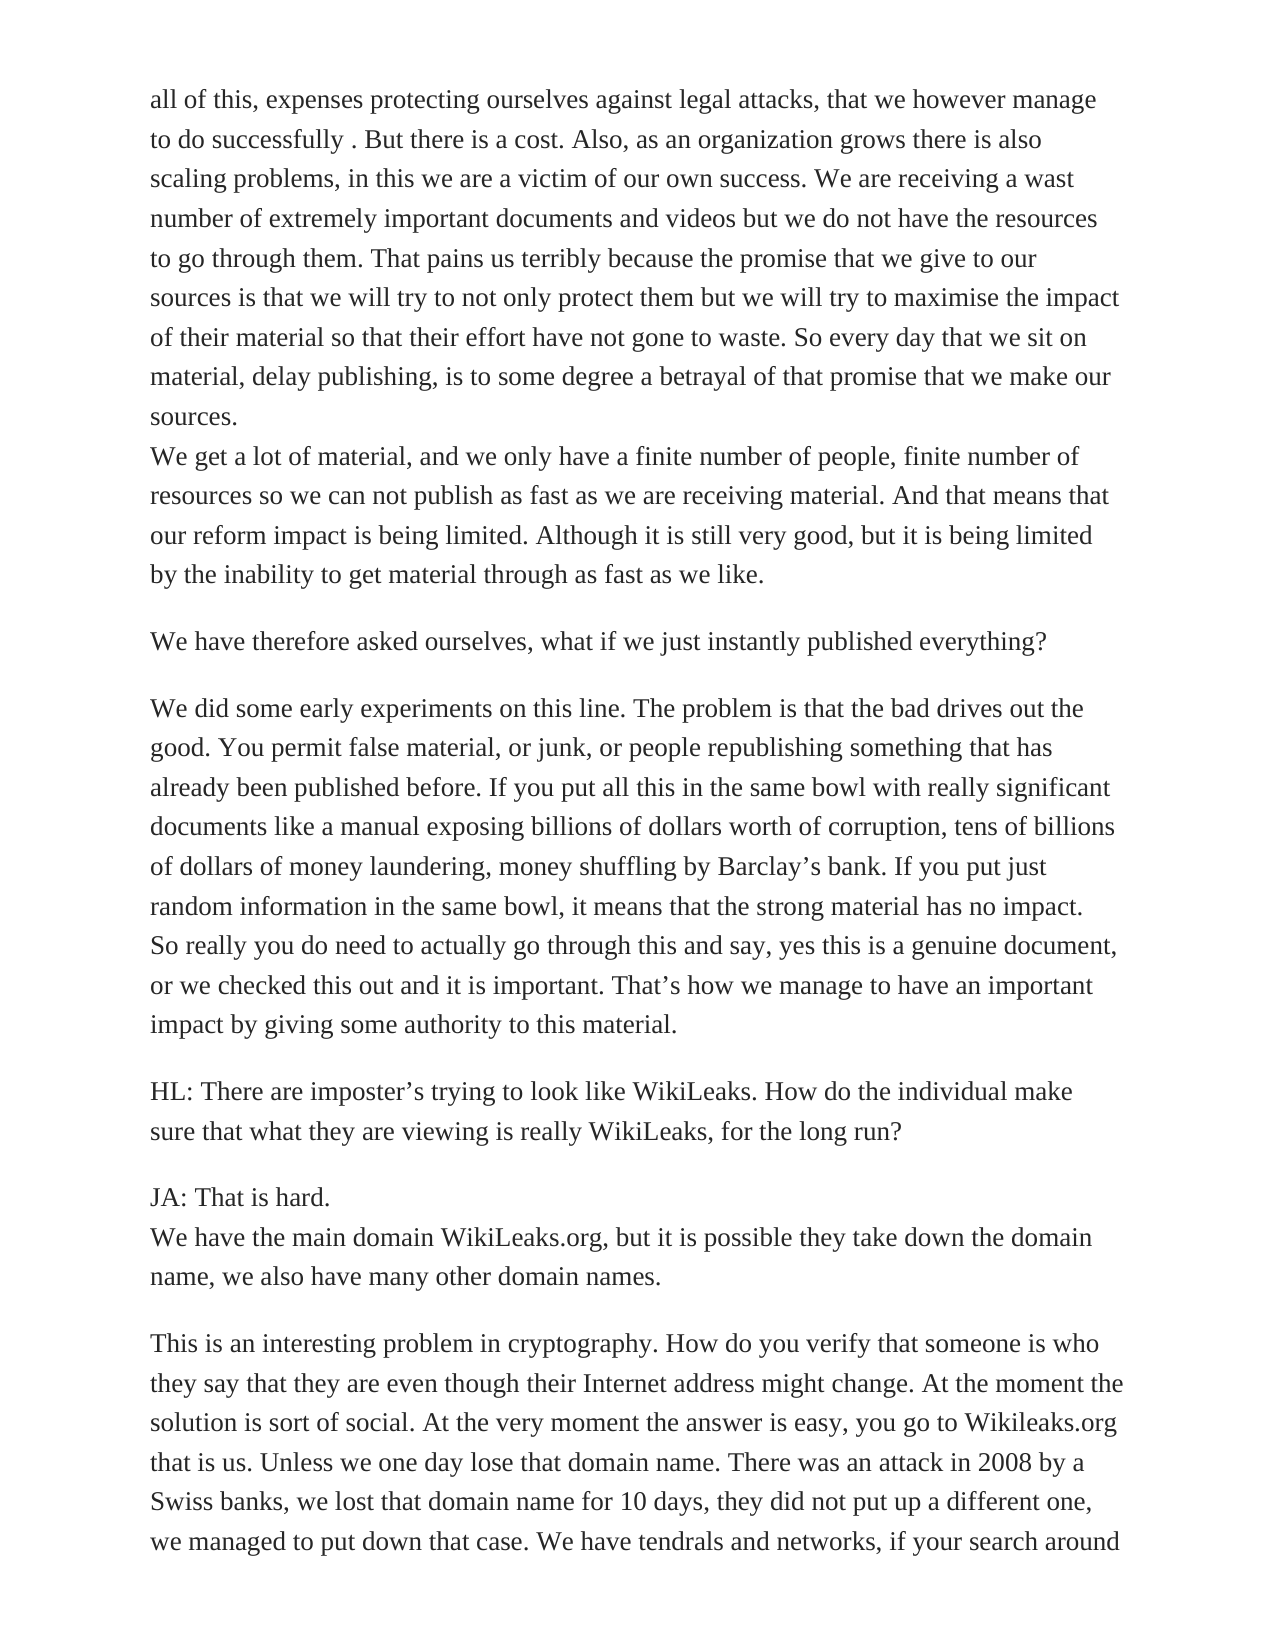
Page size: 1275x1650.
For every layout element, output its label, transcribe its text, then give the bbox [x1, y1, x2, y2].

text This is an interesting problem in cryptography. How do you verify that someone is who they say that they are even though their Internet address might change. At the moment the solution is sort of social. At the very moment the answer is easy, you go to Wikileaks.org that is us. Unless we one day lose that domain name. There was an attack in 2008 by a Swiss banks, we lost that domain name for 10 days, they did not put up a different one, we managed to put down that case. We have tendrals and networks, if your search around [150, 1319, 1125, 1556]
text We have therefore asked ourselves, what if we just instantly published everything? [150, 617, 1125, 656]
text JA: That is hard. We have the main domain WikiLeaks.org, but it is possible they take down the domain name, we also have many other domain names. [150, 1173, 1125, 1292]
text We did some early experiments on this line. The problem is that the bad drives out the good. You permit false material, or junk, or people republishing something that has already been published before. If you put all this in the same bowl with really significant documents like a manual exposing billions of dollars worth of corruption, tens of billions of dollars of money laundering, money shuffling by Barclay’s bank. If you put just random information in the same bowl, it means that the strong material has no impact. So really you do need to actually go through this and say, yes this is a genuine document, or we checked this out and it is important. That’s how we manage to have an important impact by giving some authority to this material. [150, 683, 1125, 1039]
text HL: There are imposter’s trying to look like WikiLeaks. How do the individual make sure that what they are viewing is really WikiLeaks, for the long run? [150, 1067, 1125, 1146]
text all of this, expenses protecting ourselves against legal attacks, that we however manage to do successfully . But there is a cost. Also, as an organization grows there is also scaling problems, in this we are a victim of our own success. We are receiving a wast number of extremely important documents and videos but we do not have the resources to go through them. That pains us terribly because the promise that we give to our sources is that we will try to not only protect them but we will try to maximise the impact of their material so that their effort have not gone to waste. So every day that we sit on material, delay publishing, is to some degree a betrayal of that promise that we make our sources. We get a lot of material, and we only have a finite number of people, finite number of resources so we can not publish as fast as we are receiving material. And that means that our reform impact is being limited. Although it is still very good, but it is being limited by the inability to get material through as fast as we like. [150, 75, 1125, 589]
